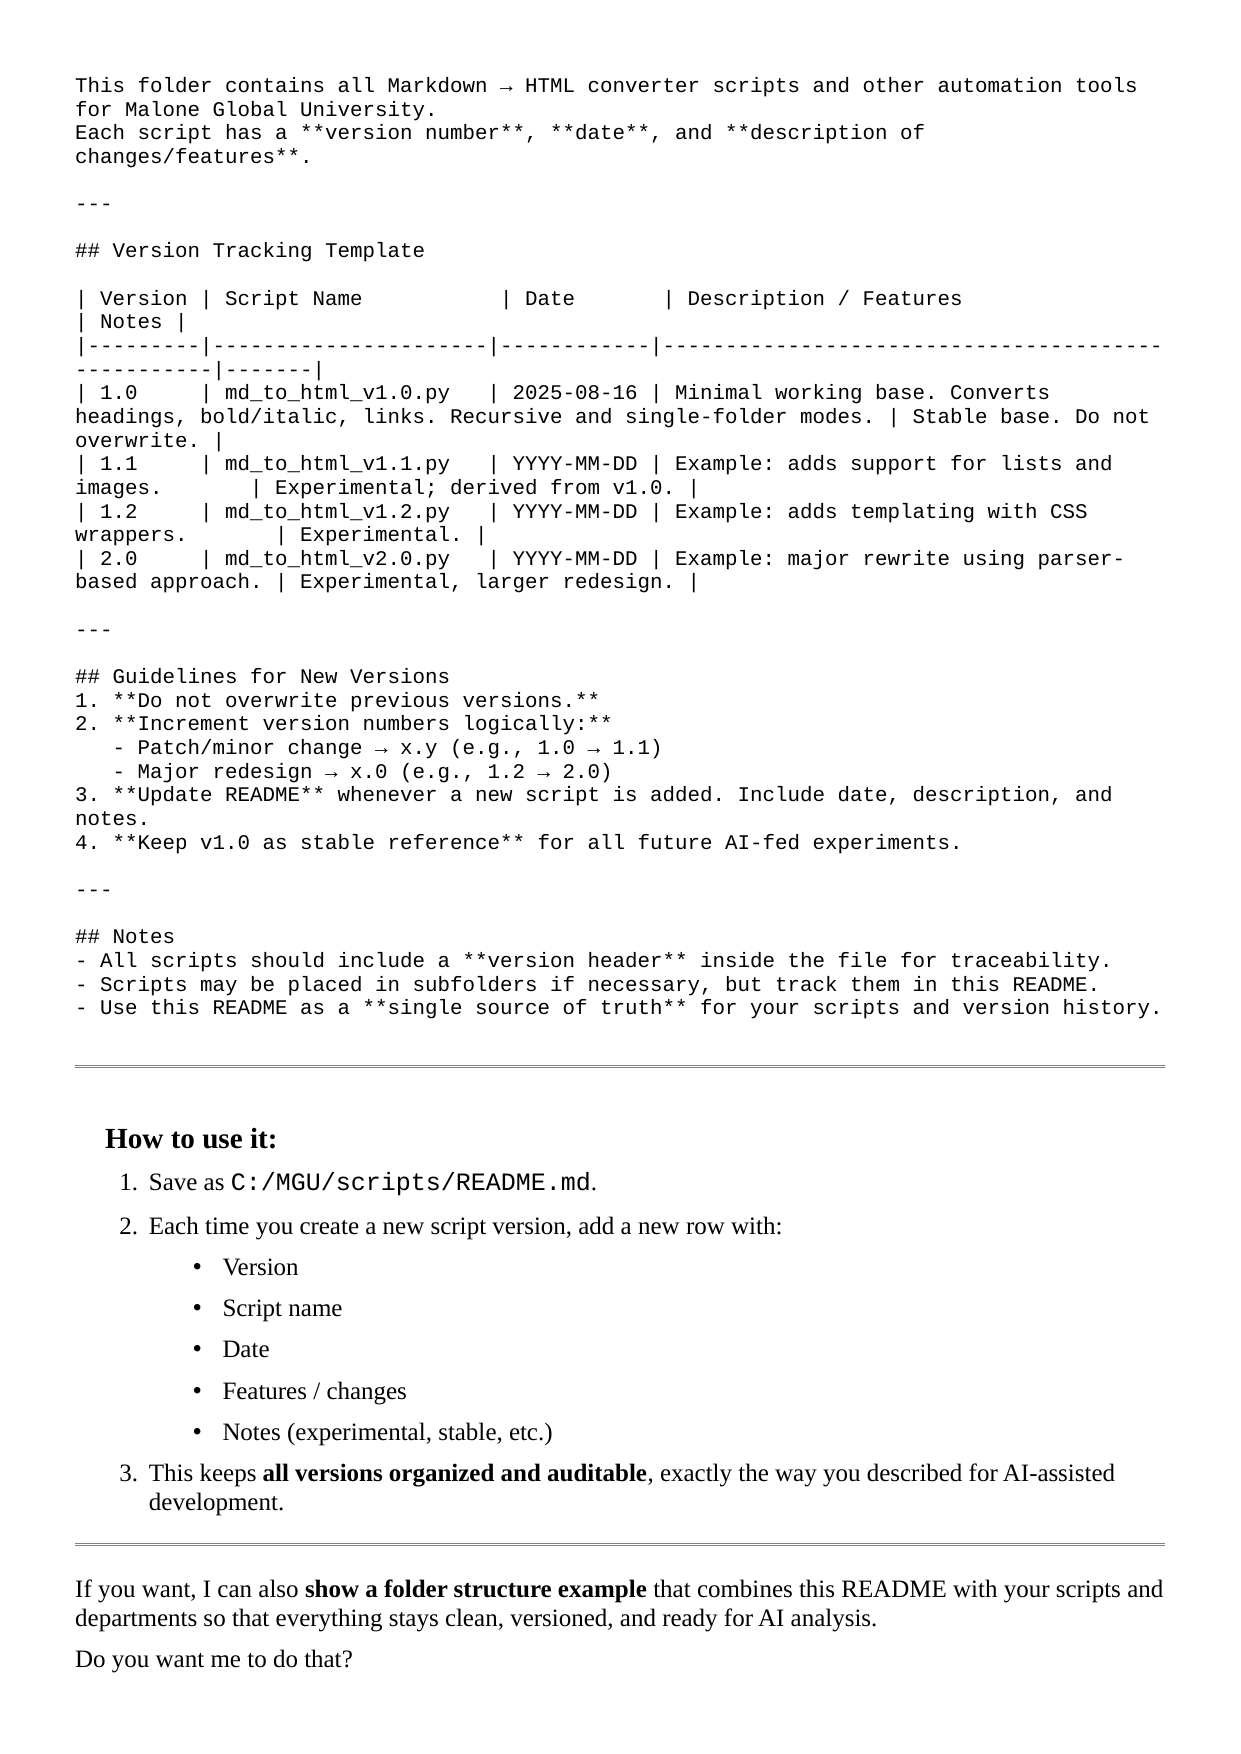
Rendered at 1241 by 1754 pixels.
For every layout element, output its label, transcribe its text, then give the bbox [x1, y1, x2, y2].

text | 1.0 | md_to_html_v1.0.py | 2025-08-16 | Minimal working base. Converts headings, bold/italic, links. Recursive and single-folder modes. | Stable base. Do not overwrite. | [75, 382, 1165, 453]
text --- [75, 879, 1165, 903]
text - Use this README as a **single source of truth** for your scripts and version history. [75, 997, 1165, 1021]
list Features / changes [193, 1376, 1165, 1404]
list Each time you create a new script version, add a new row with: [119, 1211, 1165, 1239]
list Version [193, 1252, 1165, 1281]
text ## Guidelines for New Versions [75, 666, 1165, 690]
list Date [193, 1334, 1165, 1363]
text --- [75, 619, 1165, 642]
text 2. **Increment version numbers logically:** [75, 713, 1165, 737]
text 3. **Update README** whenever a new script is added. Include date, description, and notes. [75, 784, 1165, 832]
text | 2.0 | md_to_html_v2.0.py | YYYY-MM-DD | Example: major rewrite using parser-based approach. | Experimental, larger redesign. | [75, 548, 1165, 595]
list This keeps all versions organized and auditable, exactly the way you described for AI-assisted development. [119, 1458, 1165, 1516]
list Script name [193, 1293, 1165, 1322]
text ## Notes [75, 926, 1165, 950]
text - All scripts should include a **version header** inside the file for traceability. [75, 950, 1165, 973]
list Notes (experimental, stable, etc.) [193, 1417, 1165, 1446]
text - Major redesign → x.0 (e.g., 1.2 → 2.0) [75, 761, 1165, 784]
text If you want, I can also show a folder structure example that combines this README with your scripts and departments so that everything stays clean, versioned, and ready for AI analysis. [75, 1574, 1165, 1632]
text - Scripts may be placed in subfolders if necessary, but track them in this README. [75, 973, 1165, 997]
text 1. **Do not overwrite previous versions.** [75, 690, 1165, 713]
text Do you want me to do that? [75, 1644, 1165, 1673]
text - Patch/minor change → x.y (e.g., 1.0 → 1.1) [75, 737, 1165, 761]
text This folder contains all Markdown → HTML converter scripts and other automation tools for Malone Global University. [75, 75, 1165, 122]
subtitle ✅ How to use it: [75, 1121, 1165, 1155]
text --- [75, 193, 1165, 217]
text |---------|----------------------|------------|---------------------------------------------------|-------| [75, 335, 1165, 382]
text | 1.1 | md_to_html_v1.1.py | YYYY-MM-DD | Example: adds support for lists and images. | Experimental; derived from v1.0. | [75, 453, 1165, 501]
text Each script has a **version number**, **date**, and **description of changes/features**. [75, 122, 1165, 169]
text | Version | Script Name | Date | Description / Features | Notes | [75, 288, 1165, 335]
text 4. **Keep v1.0 as stable reference** for all future AI-fed experiments. [75, 832, 1165, 855]
text ## Version Tracking Template [75, 241, 1165, 264]
list Save as C:/MGU/scripts/README.md. [119, 1167, 1165, 1198]
text | 1.2 | md_to_html_v1.2.py | YYYY-MM-DD | Example: adds templating with CSS wrappers. | Experimental. | [75, 501, 1165, 548]
